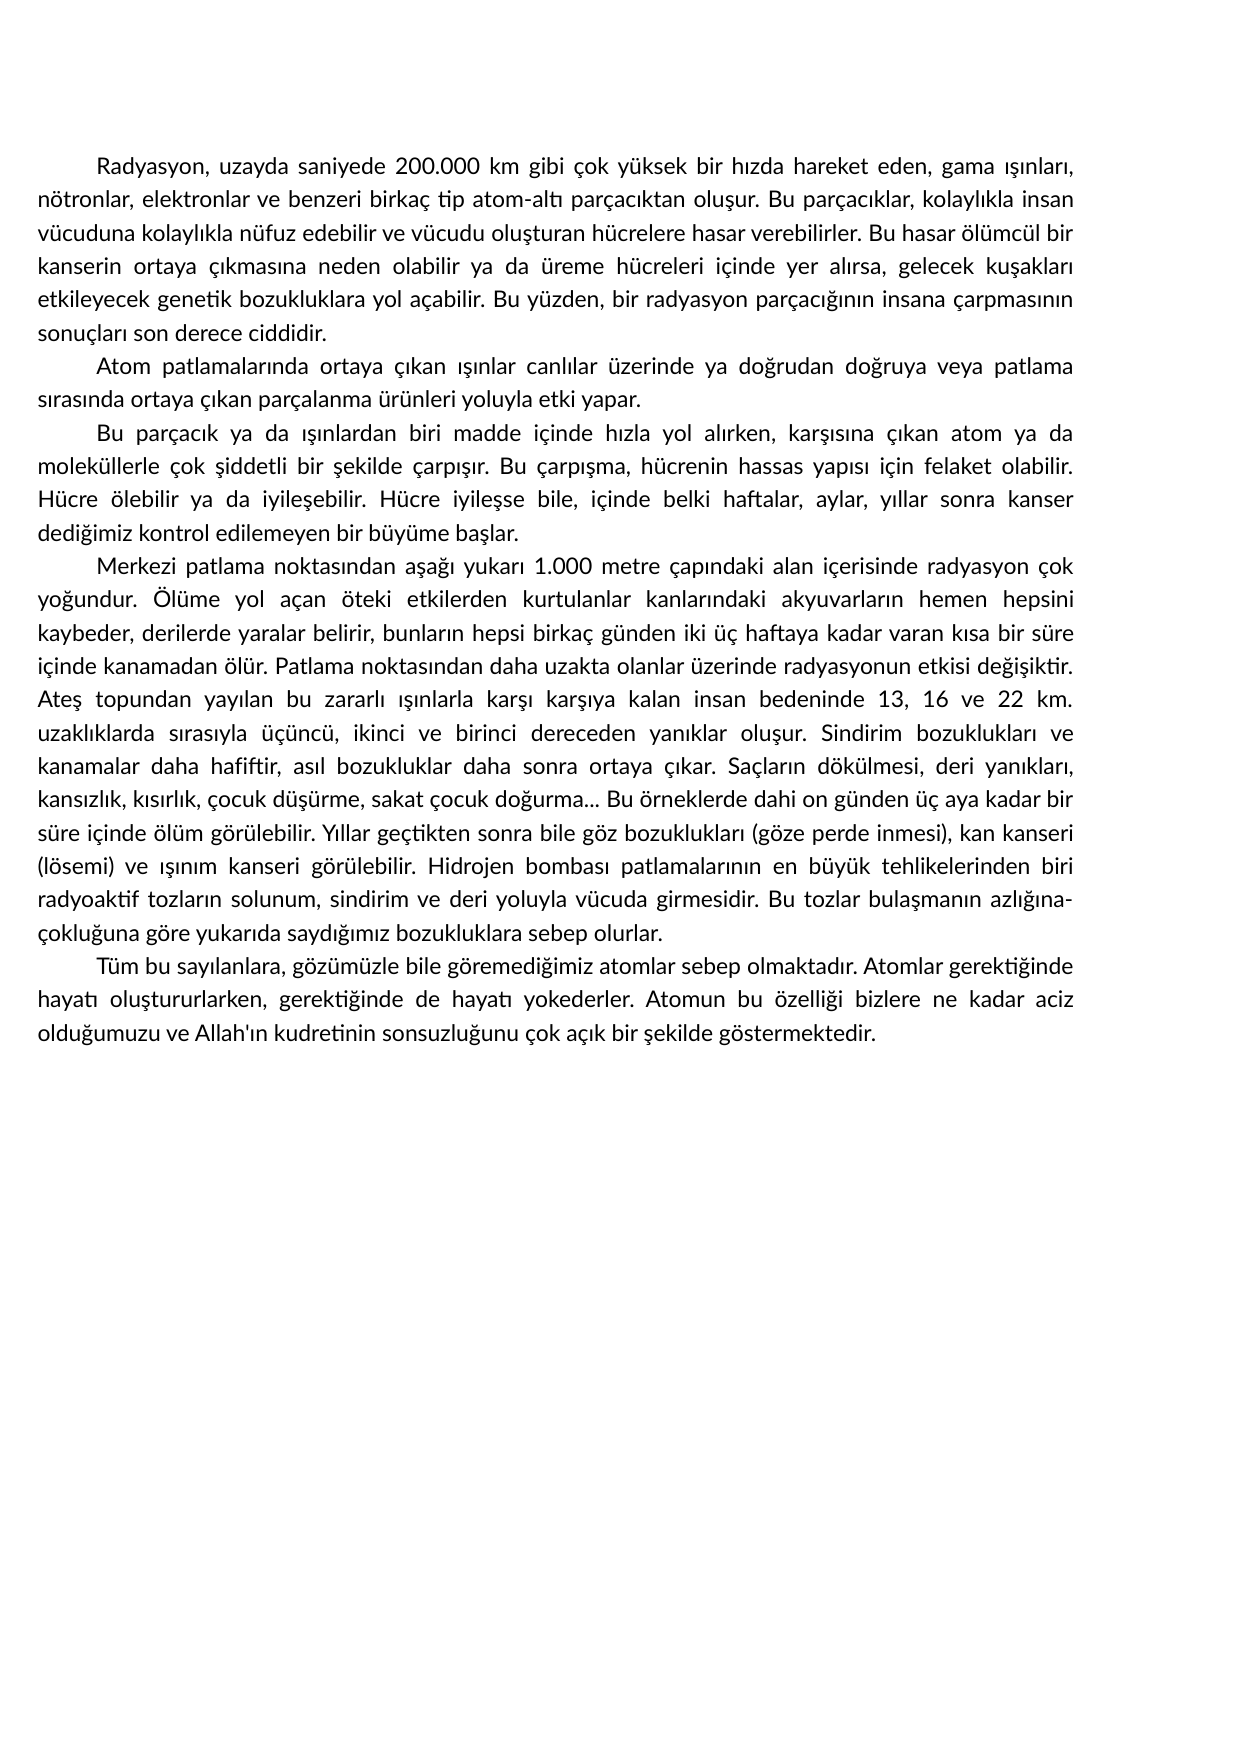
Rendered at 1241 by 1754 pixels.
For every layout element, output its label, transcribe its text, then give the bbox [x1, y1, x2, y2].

text Bu parçacık ya da ışınlardan biri madde içinde hızla yol alırken, karşısına çıkan atom ya da moleküllerle çok şiddetli bir şekilde çarpışır. Bu çarpışma, hücrenin hassas yapısı için felaket olabilir. Hücre ölebilir ya da iyileşebilir. Hücre iyileşse bile, içinde belki haftalar, aylar, yıllar sonra kanser dediğimiz kontrol edilemeyen bir büyüme başlar. [37, 414, 1075, 548]
text Tüm bu sayılanlara, gözümüzle bile göremediğimiz atomlar sebep olmaktadır. Atomlar gerektiğinde hayatı oluştururlarken, gerektiğinde de hayatı yokederler. Atomun bu özelliği bizlere ne kadar aciz olduğumuzu ve Allah'ın kudretinin sonsuzluğunu çok açık bir şekilde göstermektedir. [37, 948, 1075, 1048]
text Merkezi patlama noktasından aşağı yukarı 1.000 metre çapındaki alan içerisinde radyasyon çok yoğundur. Ölüme yol açan öteki etkilerden kurtulanlar kanlarındaki akyuvarların hemen hepsini kaybeder, derilerde yaralar belirir, bunların hepsi birkaç günden iki üç haftaya kadar varan kısa bir süre içinde kanamadan ölür. Patlama noktasından daha uzakta olanlar üzerinde radyasyonun etkisi değişiktir. Ateş topundan yayılan bu zararlı ışınlarla karşı karşıya kalan insan bedeninde 13, 16 ve 22 km. uzaklıklarda sırasıyla üçüncü, ikinci ve birinci dereceden yanıklar oluşur. Sindirim bozuklukları ve kanamalar daha hafiftir, asıl bozukluklar daha sonra ortaya çıkar. Saçların dökülmesi, deri yanıkları, kansızlık, kısırlık, çocuk düşürme, sakat çocuk doğurma... Bu örneklerde dahi on günden üç aya kadar bir süre içinde ölüm görülebilir. Yıllar geçtikten sonra bile göz bozuklukları (göze perde inmesi), kan kanseri (lösemi) ve ışınım kanseri görülebilir. Hidrojen bombası patlamalarının en büyük tehlikelerinden biri radyoaktif tozların solunum, sindirim ve deri yoluyla vücuda girmesidir. Bu tozlar bulaşmanın azlığına-çokluğuna göre yukarıda saydığımız bozukluklara sebep olurlar. [37, 548, 1075, 948]
text Radyasyon, uzayda saniyede 200.000 km gibi çok yüksek bir hızda hareket eden, gama ışınları, nötronlar, elektronlar ve benzeri birkaç tip atom-altı parçacıktan oluşur. Bu parçacıklar, kolaylıkla insan vücuduna kolaylıkla nüfuz edebilir ve vücudu oluşturan hücrelere hasar verebilirler. Bu hasar ölümcül bir kanserin ortaya çıkmasına neden olabilir ya da üreme hücreleri içinde yer alırsa, gelecek kuşakları etkileyecek genetik bozukluklara yol açabilir. Bu yüzden, bir radyasyon parçacığının insana çarpmasının sonuçları son derece ciddidir. [37, 148, 1075, 348]
text Atom patlamalarında ortaya çıkan ışınlar canlılar üzerinde ya doğrudan doğruya veya patlama sırasında ortaya çıkan parçalanma ürünleri yoluyla etki yapar. [37, 348, 1075, 414]
